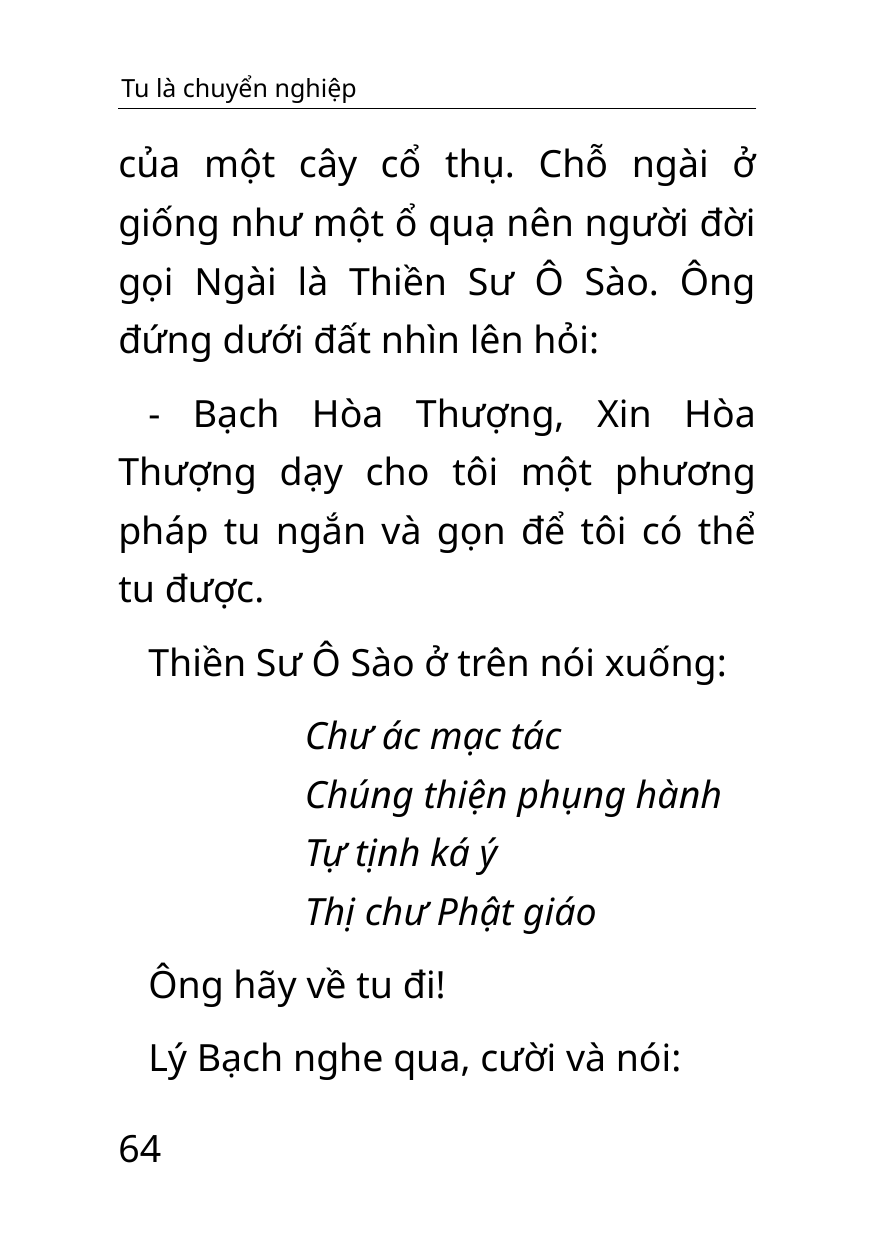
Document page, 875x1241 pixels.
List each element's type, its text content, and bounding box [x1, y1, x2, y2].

text Chư ác mạc tác [266, 709, 756, 760]
text Ông hãy về tu đi! [118, 958, 756, 1009]
text của một cây cổ thụ. Chỗ ngài ở giống như một ổ quạ nên người đời gọi Ngài là Thiền Sư Ô Sào. Ông đứng dưới đất nhìn lên hỏi: [118, 138, 756, 365]
text Tự tịnh ká ý [266, 827, 756, 878]
text Chúng thiện phụng hành [266, 768, 756, 819]
text Thiền Sư Ô Sào ở trên nói xuống: [118, 636, 756, 687]
text - Bạch Hòa Thượng, Xin Hòa Thượng dạy cho tôi một phương pháp tu ngắn và gọn để tôi có thể tu được. [118, 387, 756, 614]
text Lý Bạch nghe qua, cười và nói: [118, 1032, 756, 1083]
text Thị chư Phật giáo [266, 885, 756, 936]
